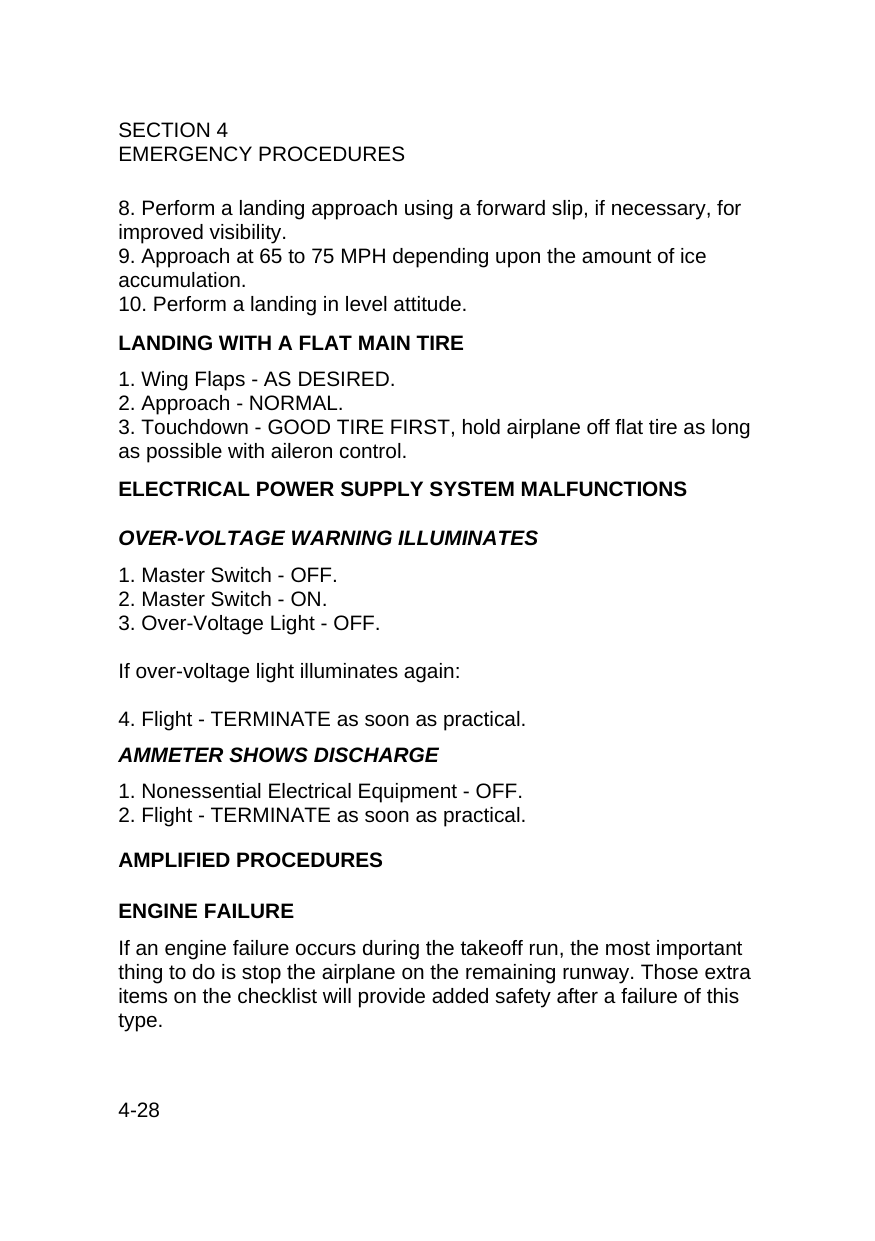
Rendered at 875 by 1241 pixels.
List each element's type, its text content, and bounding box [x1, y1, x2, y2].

text If an engine failure occurs during the takeoff run, the most important thing to do is stop the airplane on the remaining runway. Those extra items on the checklist will provide added safety after a failure of this type. [118, 936, 756, 1031]
text 1. Master Switch - OFF. [118, 563, 756, 587]
text 2. Approach - NORMAL. [118, 391, 756, 415]
text 2. Master Switch - ON. [118, 587, 756, 611]
text 1. Wing Flaps - AS DESIRED. [118, 367, 756, 391]
subtitle OVER-VOLTAGE WARNING ILLUMINATES [118, 526, 756, 550]
text 3. Touchdown - GOOD TIRE FIRST, hold airplane off flat tire as long as possible with aileron control. [118, 415, 756, 463]
subtitle LANDING WITH A FLAT MAIN TIRE [118, 330, 756, 354]
subtitle ELECTRICAL POWER SUPPLY SYSTEM MALFUNCTIONS [118, 477, 756, 501]
text 1. Nonessential Electrical Equipment - OFF. [118, 779, 756, 803]
subtitle AMMETER SHOWS DISCHARGE [118, 743, 756, 767]
text 2. Flight - TERMINATE as soon as practical. [118, 803, 756, 827]
subtitle ENGINE FAILURE [118, 899, 756, 923]
text 8. Perform a landing approach using a forward slip, if necessary, for improved visibility. [118, 196, 756, 244]
text 10. Perform a landing in level attitude. [118, 292, 756, 316]
text If over-voltage light illuminates again: [118, 658, 756, 682]
text 4. Flight - TERMINATE as soon as practical. [118, 706, 756, 730]
text 9. Approach at 65 to 75 MPH depending upon the amount of ice accumulation. [118, 244, 756, 292]
subtitle AMPLIFIED PROCEDURES [118, 848, 756, 872]
text 3. Over-Voltage Light - OFF. [118, 611, 756, 634]
